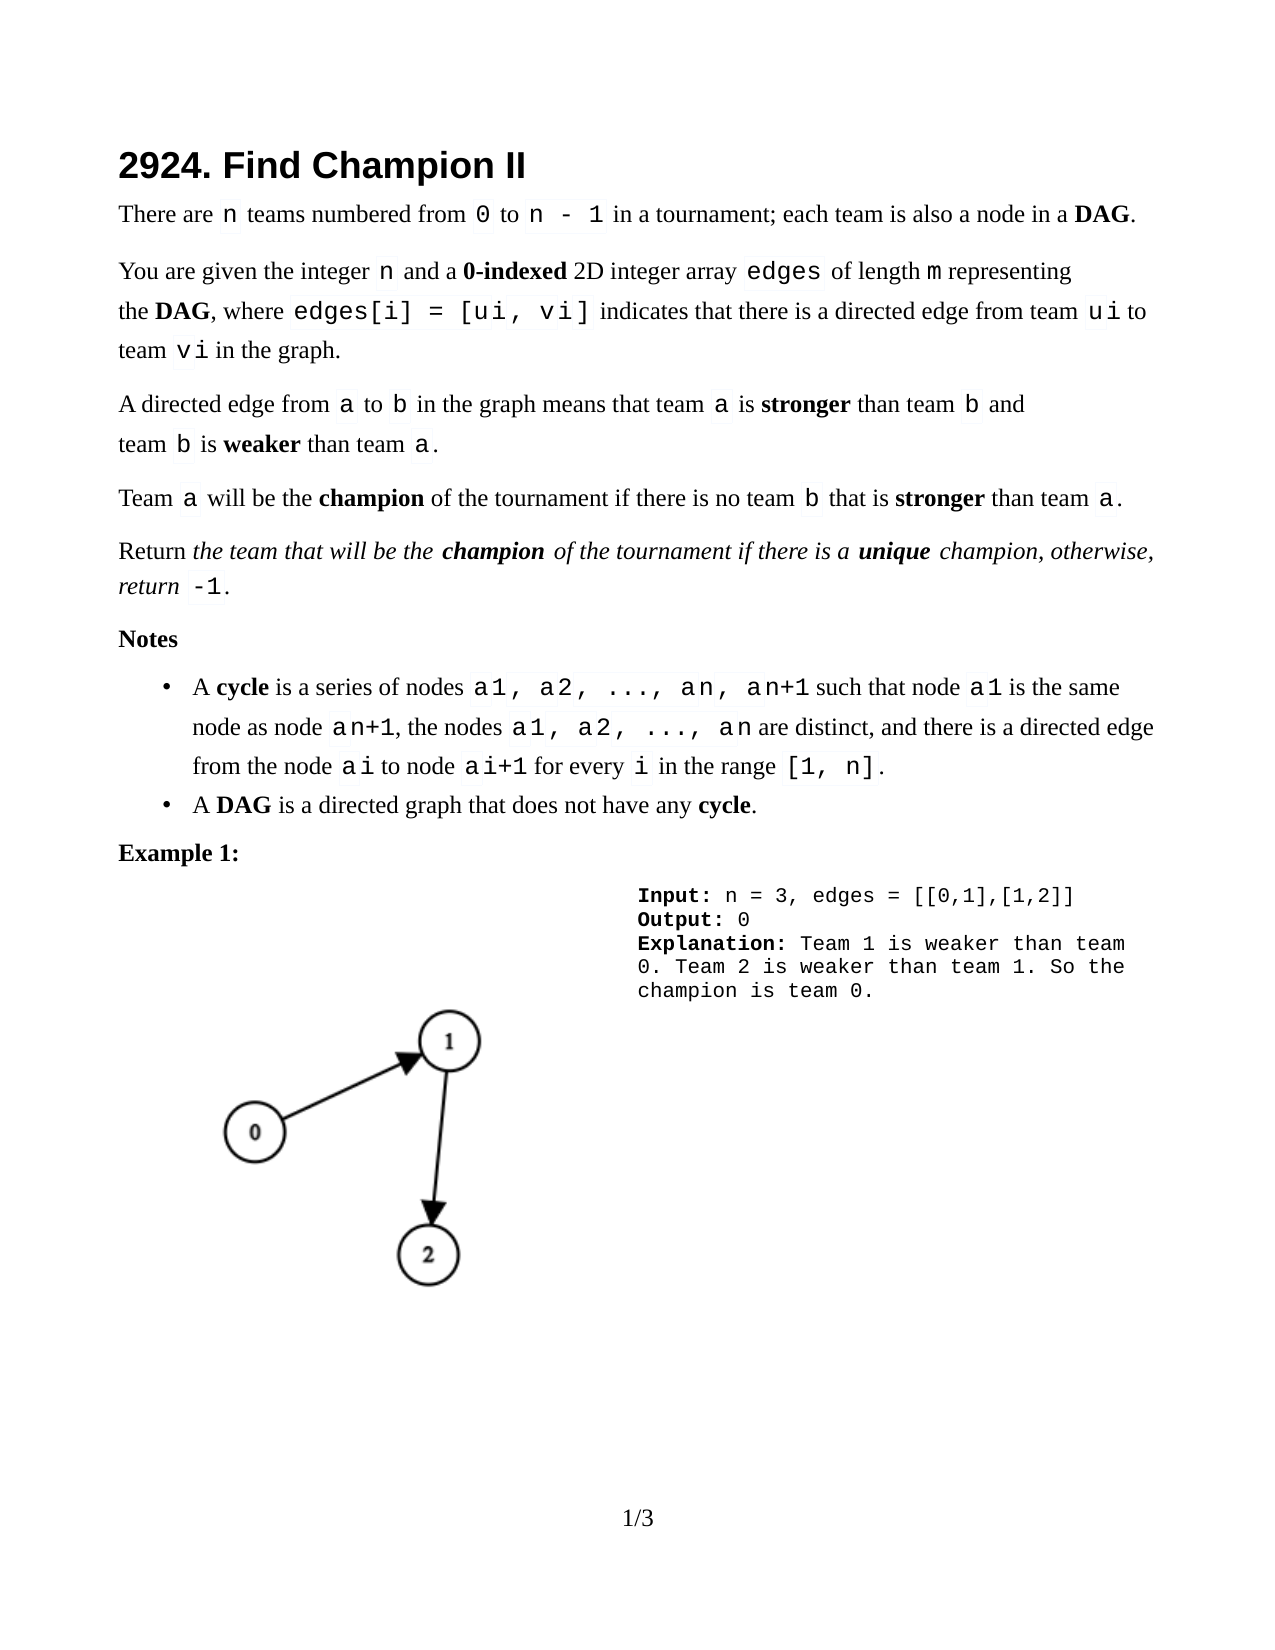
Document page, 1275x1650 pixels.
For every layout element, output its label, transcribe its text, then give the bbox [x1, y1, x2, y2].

table_header Input: n = 3, edges = [[0,1],[1,2]] Output: 0 Explanation: Team 1 is weaker than team 0. Team 2 is weaker than team 1. So the champion is team 0. [638, 886, 1157, 1406]
text Return the team that will be the champion of the tournament if there is a unique champion, otherwise, return -1. [118, 536, 1157, 604]
text Notes [118, 624, 1157, 653]
picture [143, 908, 613, 1378]
subtitle in a tournament; each team is also a node in a DAG. [607, 199, 1157, 233]
text a [1096, 483, 1116, 516]
text You are given the integer n and a 0-indexed 2D integer array edges of length m representing the DAG, where edges[i] = [ui, vi] indicates that there is a directed edge from team ui to team vi in the graph. [118, 253, 1157, 369]
subtitle to [494, 199, 525, 233]
subtitle There are [118, 199, 220, 233]
subtitle n [221, 200, 240, 233]
subtitle teams numbered from [241, 199, 473, 233]
subtitle n - 1 [526, 200, 606, 233]
text Example 1: [118, 838, 1157, 867]
text a [181, 483, 200, 516]
text b [802, 483, 822, 516]
list A cycle is a series of nodes a1, a2, ..., an, an+1 such that node a1 is the same node as node an+1, the nodes a1, a2, ..., an are distinct, and there is a directed edge from the node ai to node ai+1 for every i in the range [1, n]. [162, 672, 1157, 785]
text will be the champion of the tournament if there is no team [201, 482, 801, 517]
table_header [118, 886, 637, 1406]
subtitle 0 [474, 200, 493, 233]
text A directed edge from a to b in the graph means that team a is stronger than team b and team b is weaker than team a. [118, 389, 1157, 463]
text . [1117, 482, 1157, 517]
text that is stronger than team [823, 482, 1095, 517]
subtitle 2924. Find Champion II [118, 143, 1157, 186]
list A DAG is a directed graph that does not have any cycle. [162, 790, 1157, 819]
text Team [118, 482, 180, 517]
